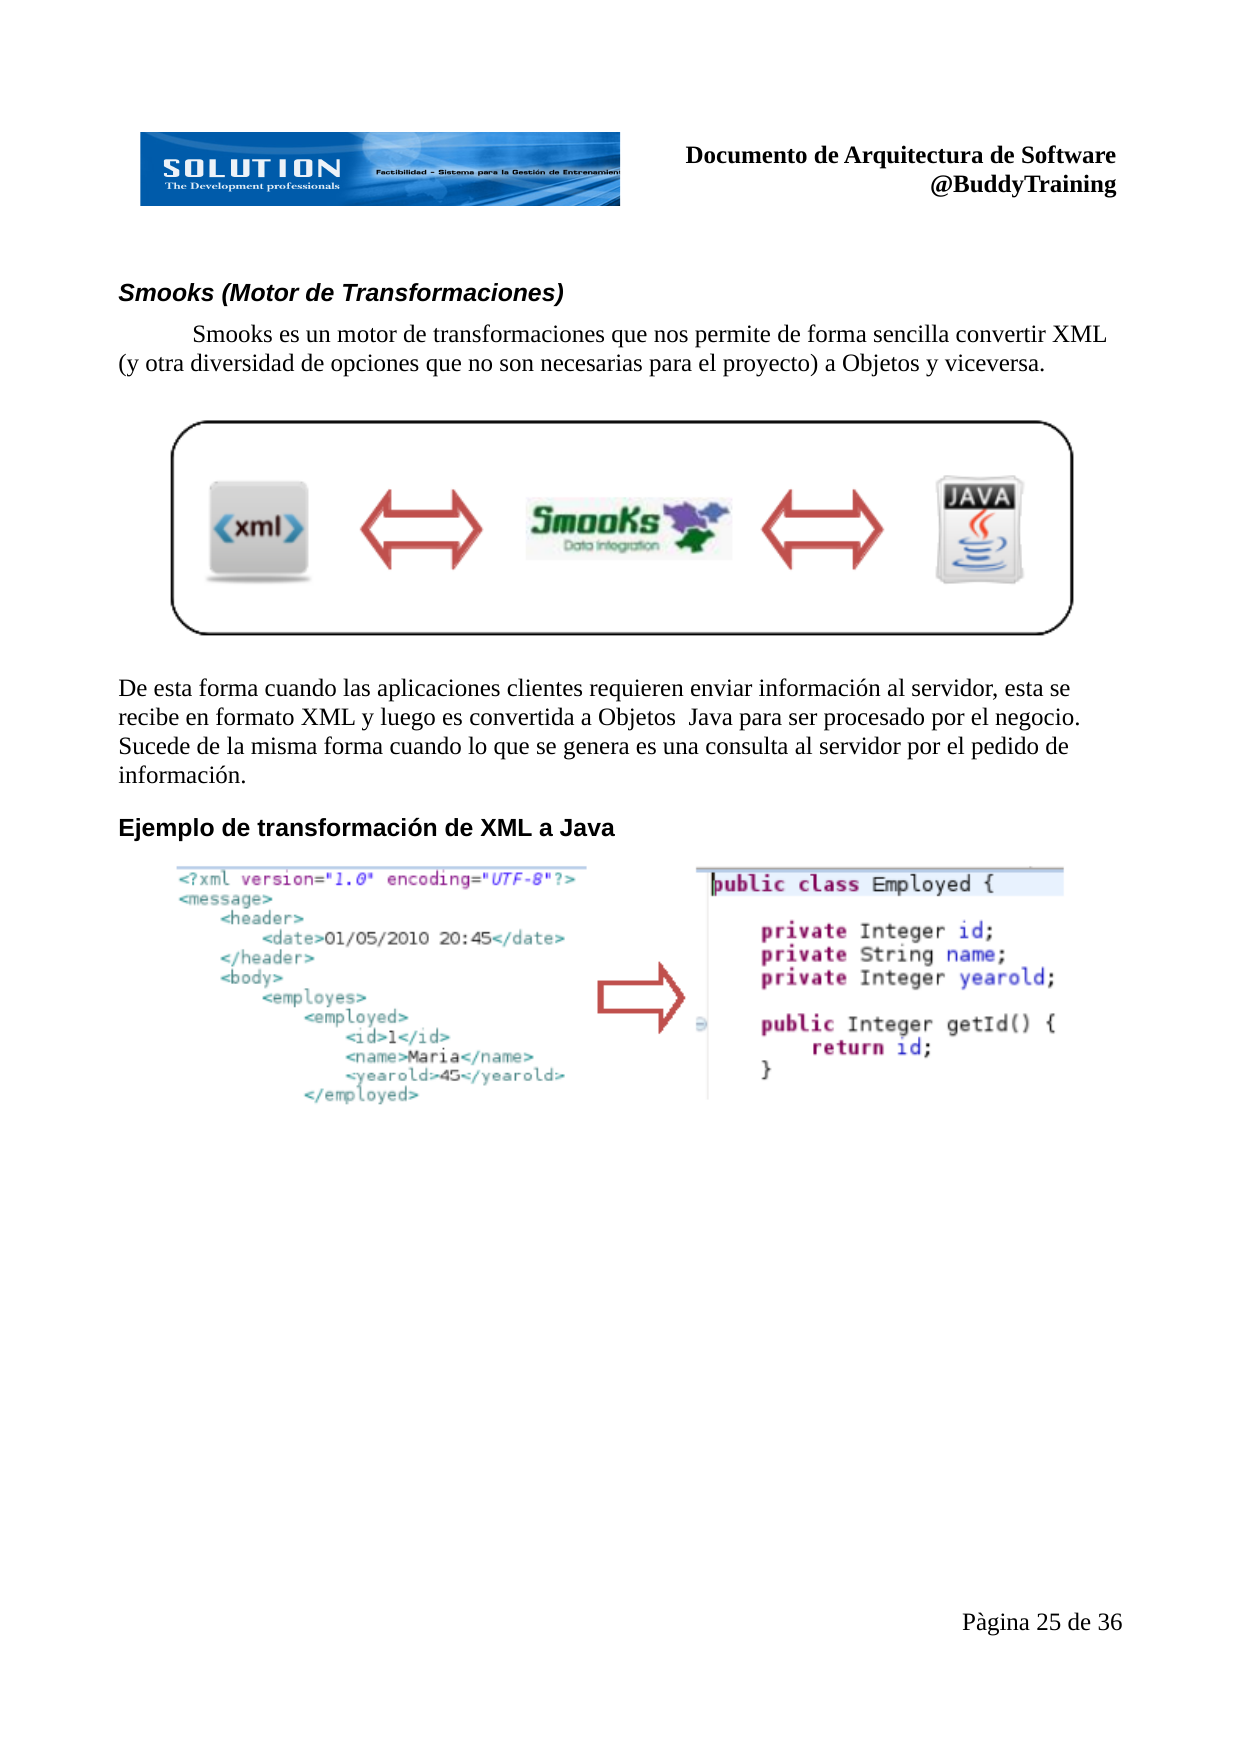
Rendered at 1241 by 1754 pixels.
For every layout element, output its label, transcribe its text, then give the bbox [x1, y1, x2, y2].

picture [140, 132, 621, 206]
subtitle Smooks (Motor de Transformaciones) [118, 278, 1122, 307]
text Smooks es un motor de transformaciones que nos permite de forma sencilla convertir XML (y otra diversidad de opciones que no son necesarias para el proyecto) a Objetos y viceversa. [118, 319, 1122, 377]
picture [157, 405, 1083, 645]
picture [166, 854, 1074, 1128]
text De esta forma cuando las aplicaciones clientes requieren enviar información al servidor, esta se recibe en formato XML y luego es convertida a Objetos Java para ser procesado por el negocio. Sucede de la misma forma cuando lo que se genera es una consulta al servidor por el pedido de información. [118, 673, 1122, 788]
subtitle Ejemplo de transformación de XML a Java [118, 813, 1122, 842]
